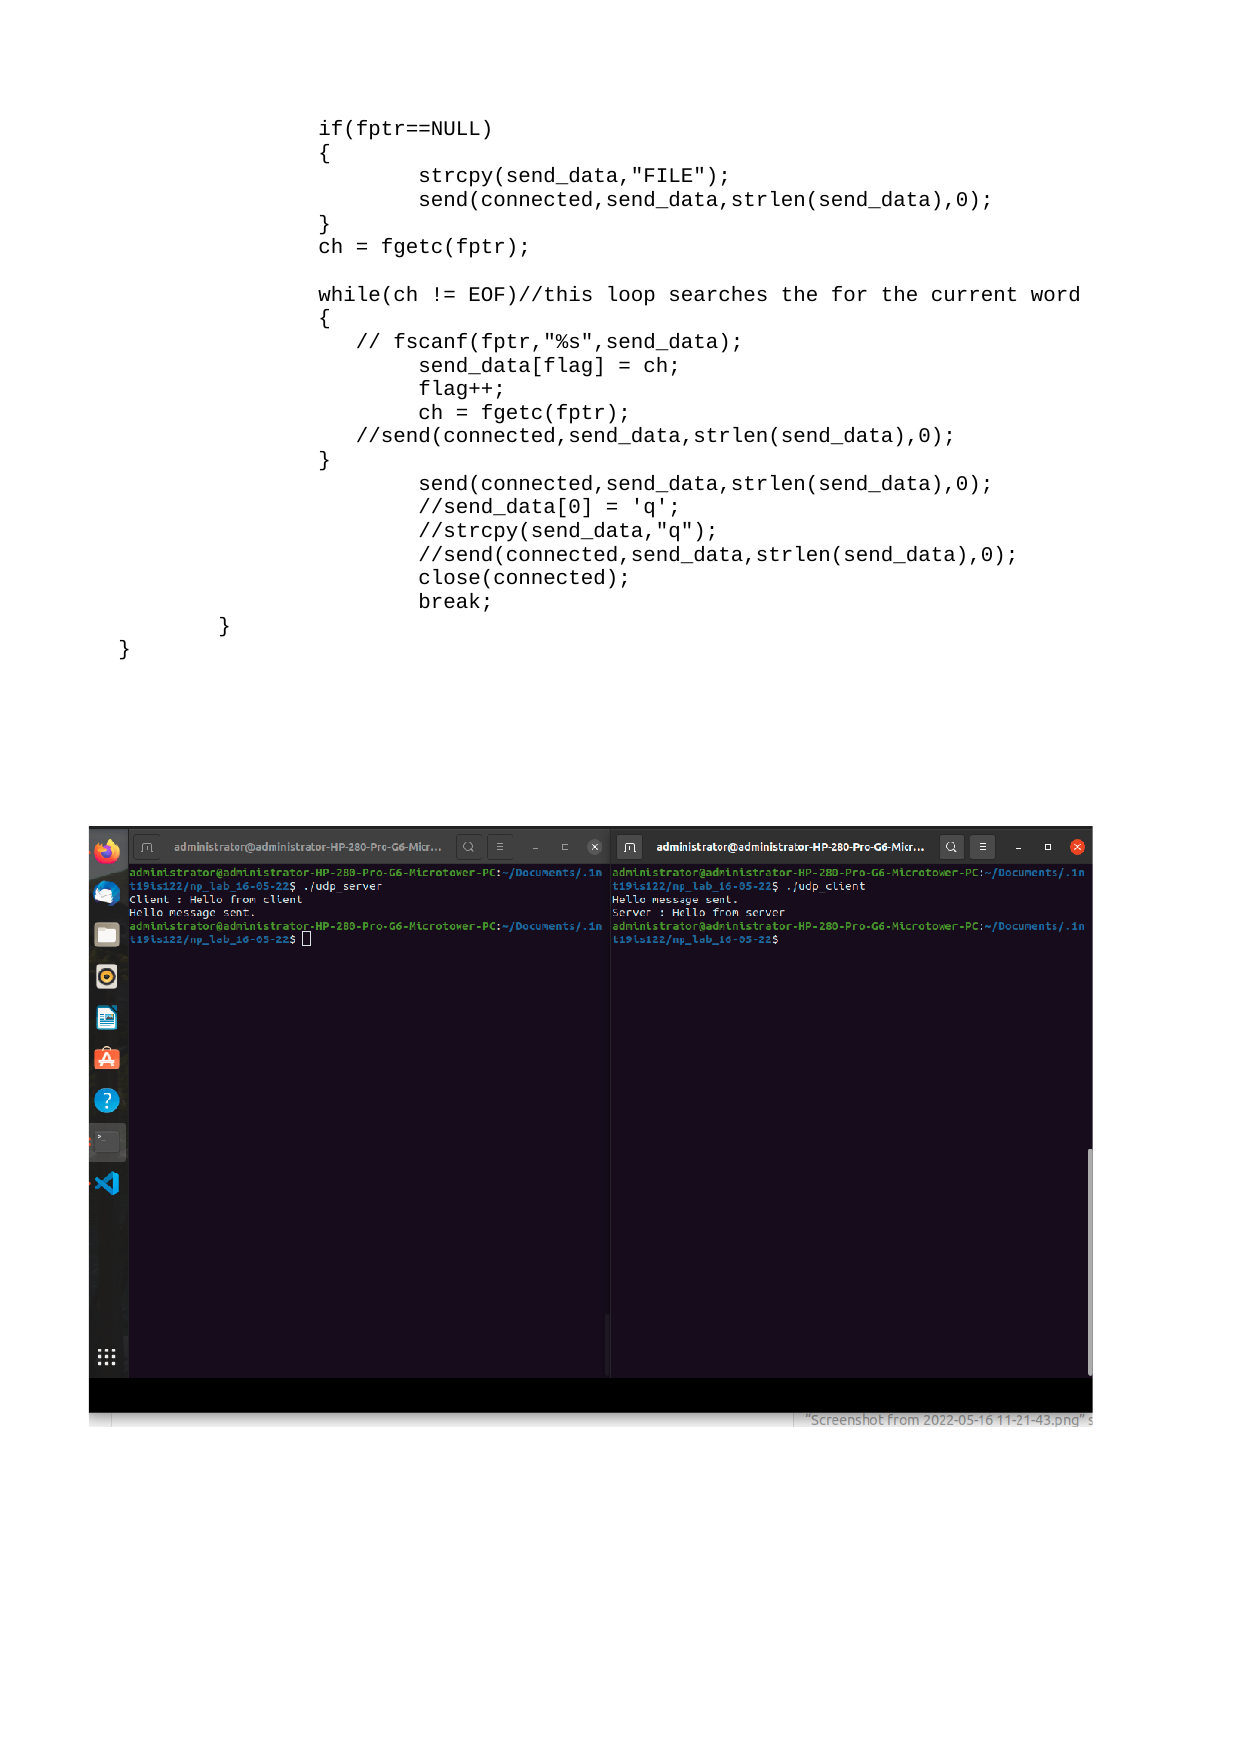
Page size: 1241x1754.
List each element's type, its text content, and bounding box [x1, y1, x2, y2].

text strcpy(send_data,"FILE"); [118, 165, 1122, 189]
text } [118, 638, 1122, 662]
text flag++; [118, 378, 1122, 402]
picture [88, 826, 1093, 1427]
text if(fptr==NULL) [118, 118, 1122, 142]
text //send(connected,send_data,strlen(send_data),0); [118, 426, 1122, 449]
text { [118, 142, 1122, 165]
text send(connected,send_data,strlen(send_data),0); [118, 473, 1122, 496]
text ch = fgetc(fptr); [118, 236, 1122, 260]
text send_data[flag] = ch; [118, 354, 1122, 378]
text } [118, 213, 1122, 236]
text //strcpy(send_data,"q"); [118, 520, 1122, 544]
text } [118, 449, 1122, 473]
text ch = fgetc(fptr); [118, 402, 1122, 426]
text close(connected); [118, 567, 1122, 591]
text //send_data[0] = 'q'; [118, 496, 1122, 520]
text break; [118, 591, 1122, 615]
text send(connected,send_data,strlen(send_data),0); [118, 189, 1122, 213]
text //send(connected,send_data,strlen(send_data),0); [118, 544, 1122, 567]
text } [118, 615, 1122, 638]
text while(ch != EOF)//this loop searches the for the current word [118, 284, 1122, 307]
text { [118, 307, 1122, 331]
text // fscanf(fptr,"%s",send_data); [118, 331, 1122, 354]
